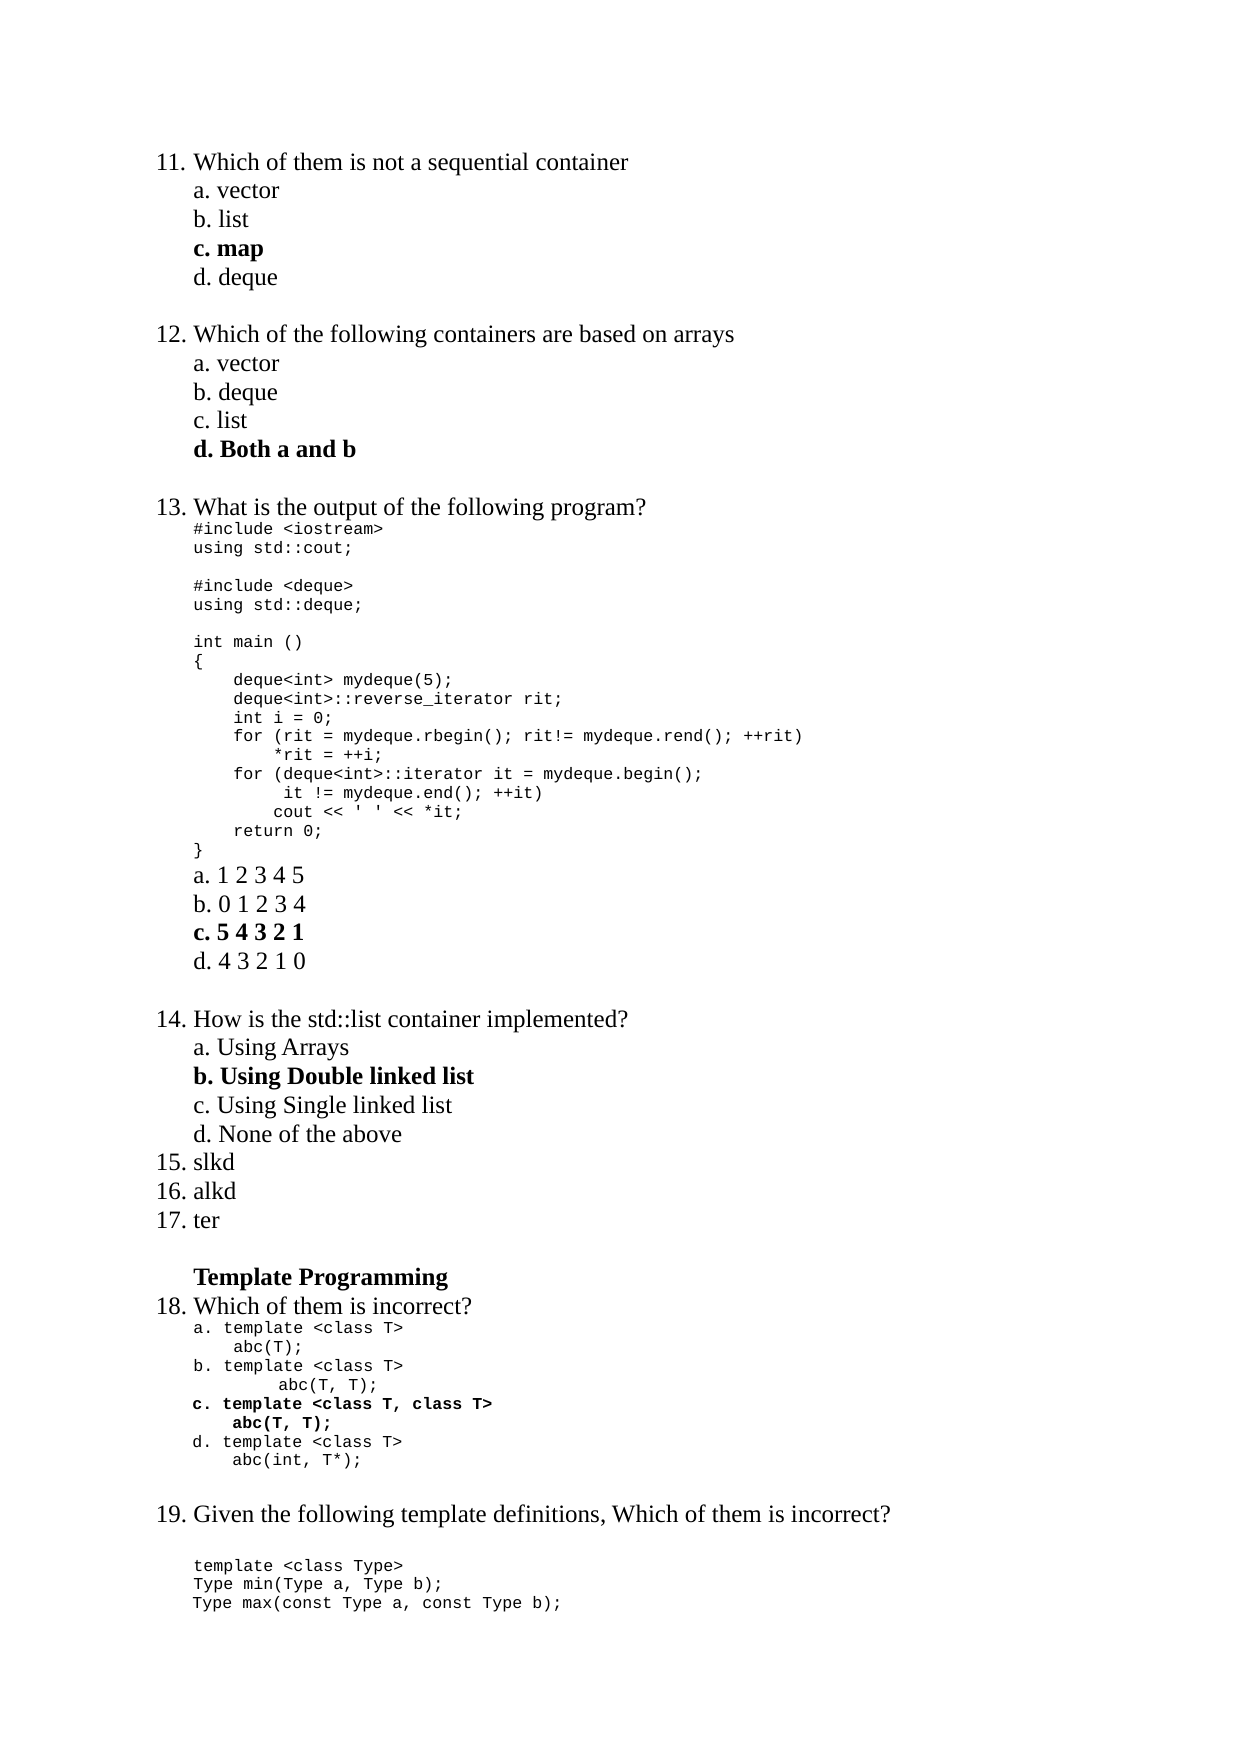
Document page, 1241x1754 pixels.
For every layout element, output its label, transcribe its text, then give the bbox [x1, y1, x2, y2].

list What is the output of the following program? [156, 492, 1122, 521]
list a. template <class T> [156, 1320, 1122, 1339]
text abc(int, T*); [118, 1452, 1122, 1471]
list template <class Type> [156, 1557, 1122, 1576]
list slkd [156, 1147, 1122, 1176]
list Given the following template definitions, Which of them is incorrect? [156, 1499, 1122, 1528]
list d. Both a and b [156, 434, 1122, 463]
list ter [156, 1205, 1122, 1234]
list cout << ' ' << *it; [156, 803, 1122, 822]
list d. None of the above [156, 1119, 1122, 1147]
list for (deque<int>::iterator it = mydeque.begin(); [156, 766, 1122, 784]
list #include <iostream> [156, 521, 1122, 539]
list c. map [156, 233, 1122, 262]
list a. Using Arrays [156, 1032, 1122, 1061]
list d. deque [156, 262, 1122, 291]
list alkd [156, 1176, 1122, 1205]
list a. vector [156, 176, 1122, 204]
text c. template <class T, class T> [118, 1395, 1122, 1414]
list deque<int> mydeque(5); [156, 671, 1122, 690]
list return 0; [156, 822, 1122, 841]
list Which of them is incorrect? [156, 1291, 1122, 1320]
list int i = 0; [156, 709, 1122, 728]
list *rit = ++i; [156, 747, 1122, 766]
list c. 5 4 3 2 1 [156, 917, 1122, 946]
list Template Programming [156, 1262, 1122, 1291]
list b. deque [156, 377, 1122, 406]
list #include <deque> [156, 577, 1122, 596]
list abc(T); [156, 1339, 1122, 1358]
list Which of the following containers are based on arrays [156, 319, 1122, 348]
list { [156, 653, 1122, 671]
list c. list [156, 406, 1122, 434]
text d. template <class T> [118, 1433, 1122, 1452]
list Which of them is not a sequential container [156, 147, 1122, 176]
list b. 0 1 2 3 4 [156, 889, 1122, 917]
list b. list [156, 204, 1122, 233]
list deque<int>::reverse_iterator rit; [156, 690, 1122, 709]
list Type min(Type a, Type b); [156, 1576, 1122, 1595]
list a. 1 2 3 4 5 [156, 860, 1122, 889]
list using std::deque; [156, 596, 1122, 615]
text abc(T, T); [118, 1414, 1122, 1433]
list d. 4 3 2 1 0 [156, 946, 1122, 975]
list using std::cout; [156, 539, 1122, 558]
list } [156, 841, 1122, 860]
list b. Using Double linked list [156, 1061, 1122, 1090]
text Type max(const Type a, const Type b); [118, 1595, 1122, 1614]
list a. vector [156, 348, 1122, 377]
list c. Using Single linked list [156, 1090, 1122, 1119]
list How is the std::list container implemented? [156, 1004, 1122, 1032]
list b. template <class T> [156, 1358, 1122, 1377]
list it != mydeque.end(); ++it) [156, 784, 1122, 803]
list int main () [156, 634, 1122, 653]
list for (rit = mydeque.rbegin(); rit!= mydeque.rend(); ++rit) [156, 728, 1122, 747]
text abc(T, T); [118, 1377, 1122, 1395]
